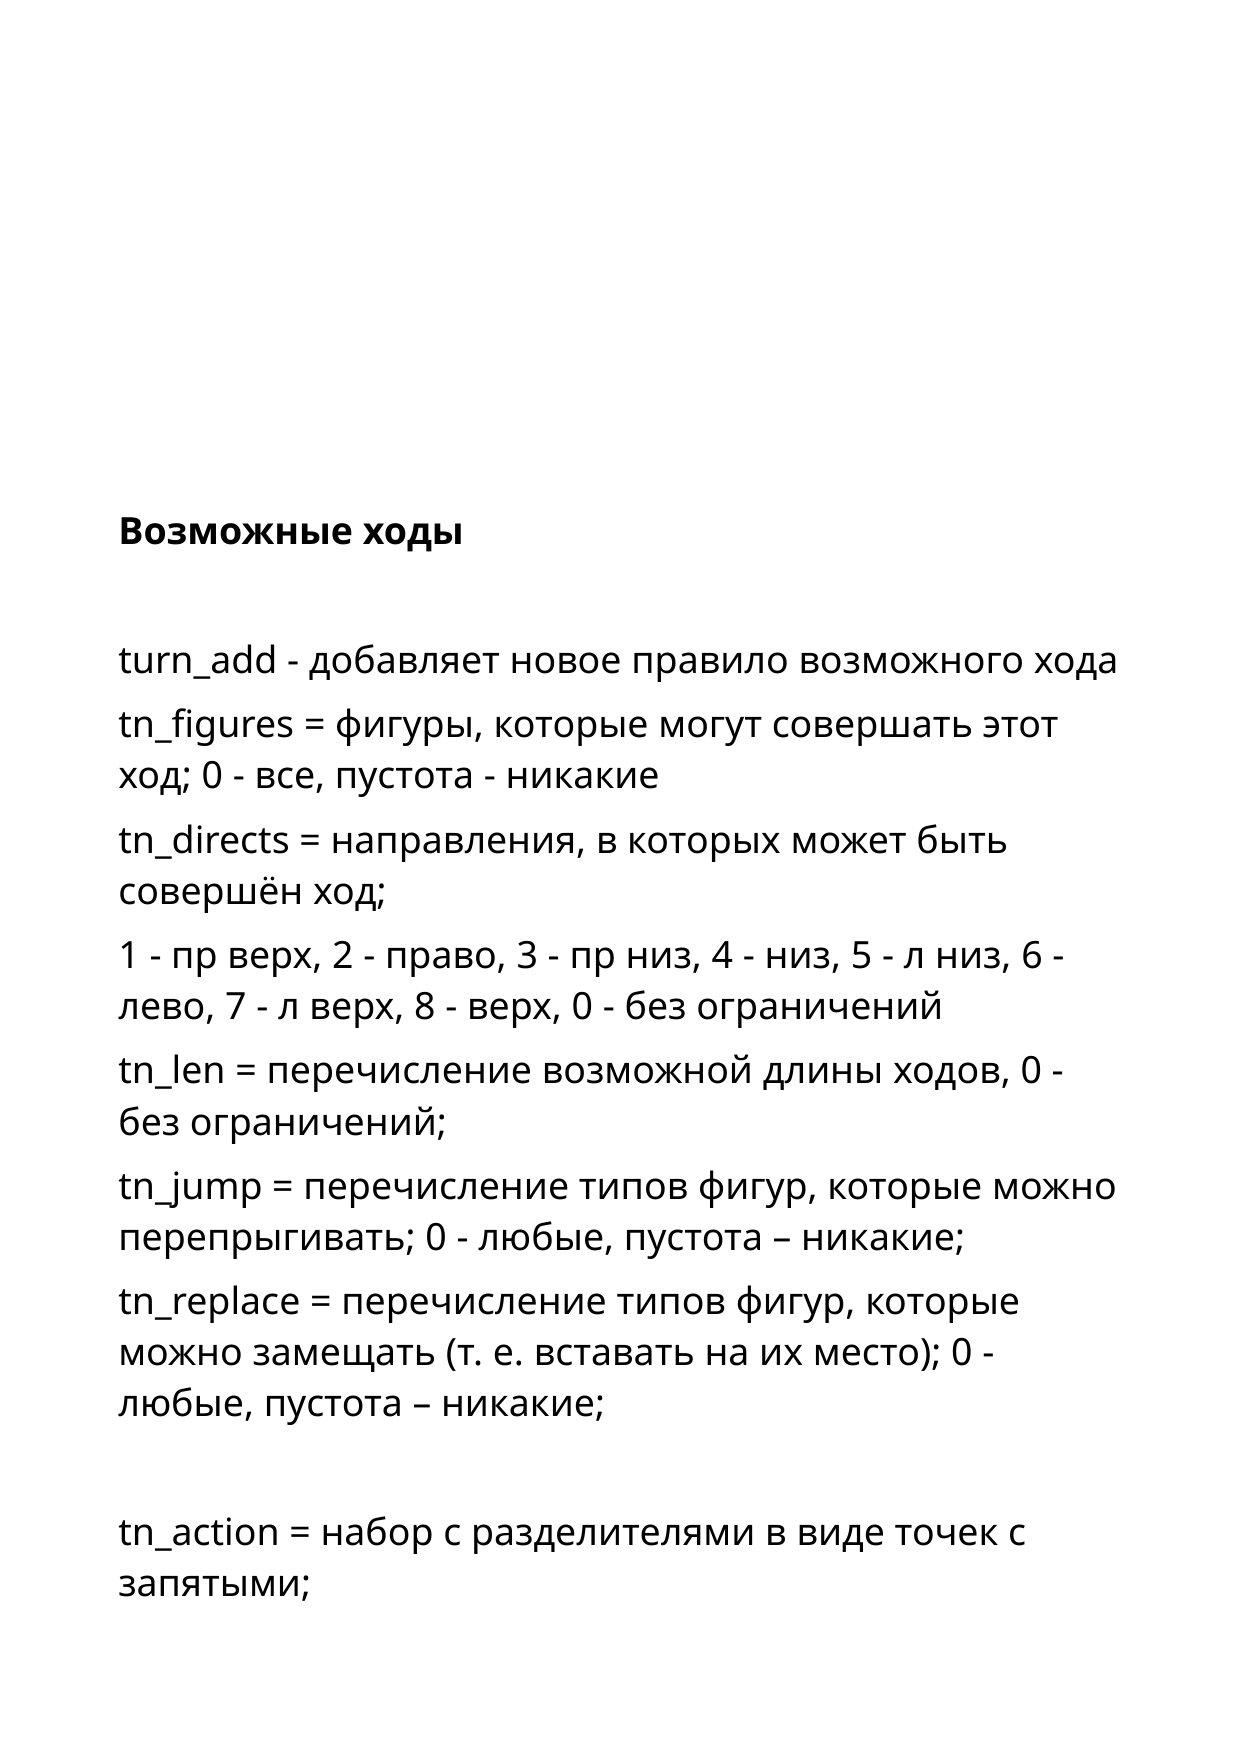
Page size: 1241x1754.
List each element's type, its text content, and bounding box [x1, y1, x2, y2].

text tn_len = перечисление возможной длины ходов, 0 - без ограничений; [118, 1044, 1122, 1146]
text tn_action = набор с разделителями в виде точек с запятыми; [118, 1505, 1122, 1607]
text Возможные ходы [118, 504, 1122, 555]
text tn_replace = перечисление типов фигур, которые можно замещать (т. е. вставать на их место); 0 - любые, пустота – никакие; [118, 1274, 1122, 1428]
text tn_figures = фигуры, которые могут совершать этот ход; 0 - все, пустота - никакие [118, 697, 1122, 799]
text tn_directs = направления, в которых может быть совершён ход; [118, 813, 1122, 915]
text 1 - пр верх, 2 - право, 3 - пр низ, 4 - низ, 5 - л низ, 6 - лево, 7 - л верх, 8 - верх, 0 - без ограничений [118, 928, 1122, 1030]
text tn_jump = перечисление типов фигур, которые можно перепрыгивать; 0 - любые, пустота – никакие; [118, 1159, 1122, 1261]
text turn_add - добавляет новое правило возможного хода [118, 633, 1122, 684]
